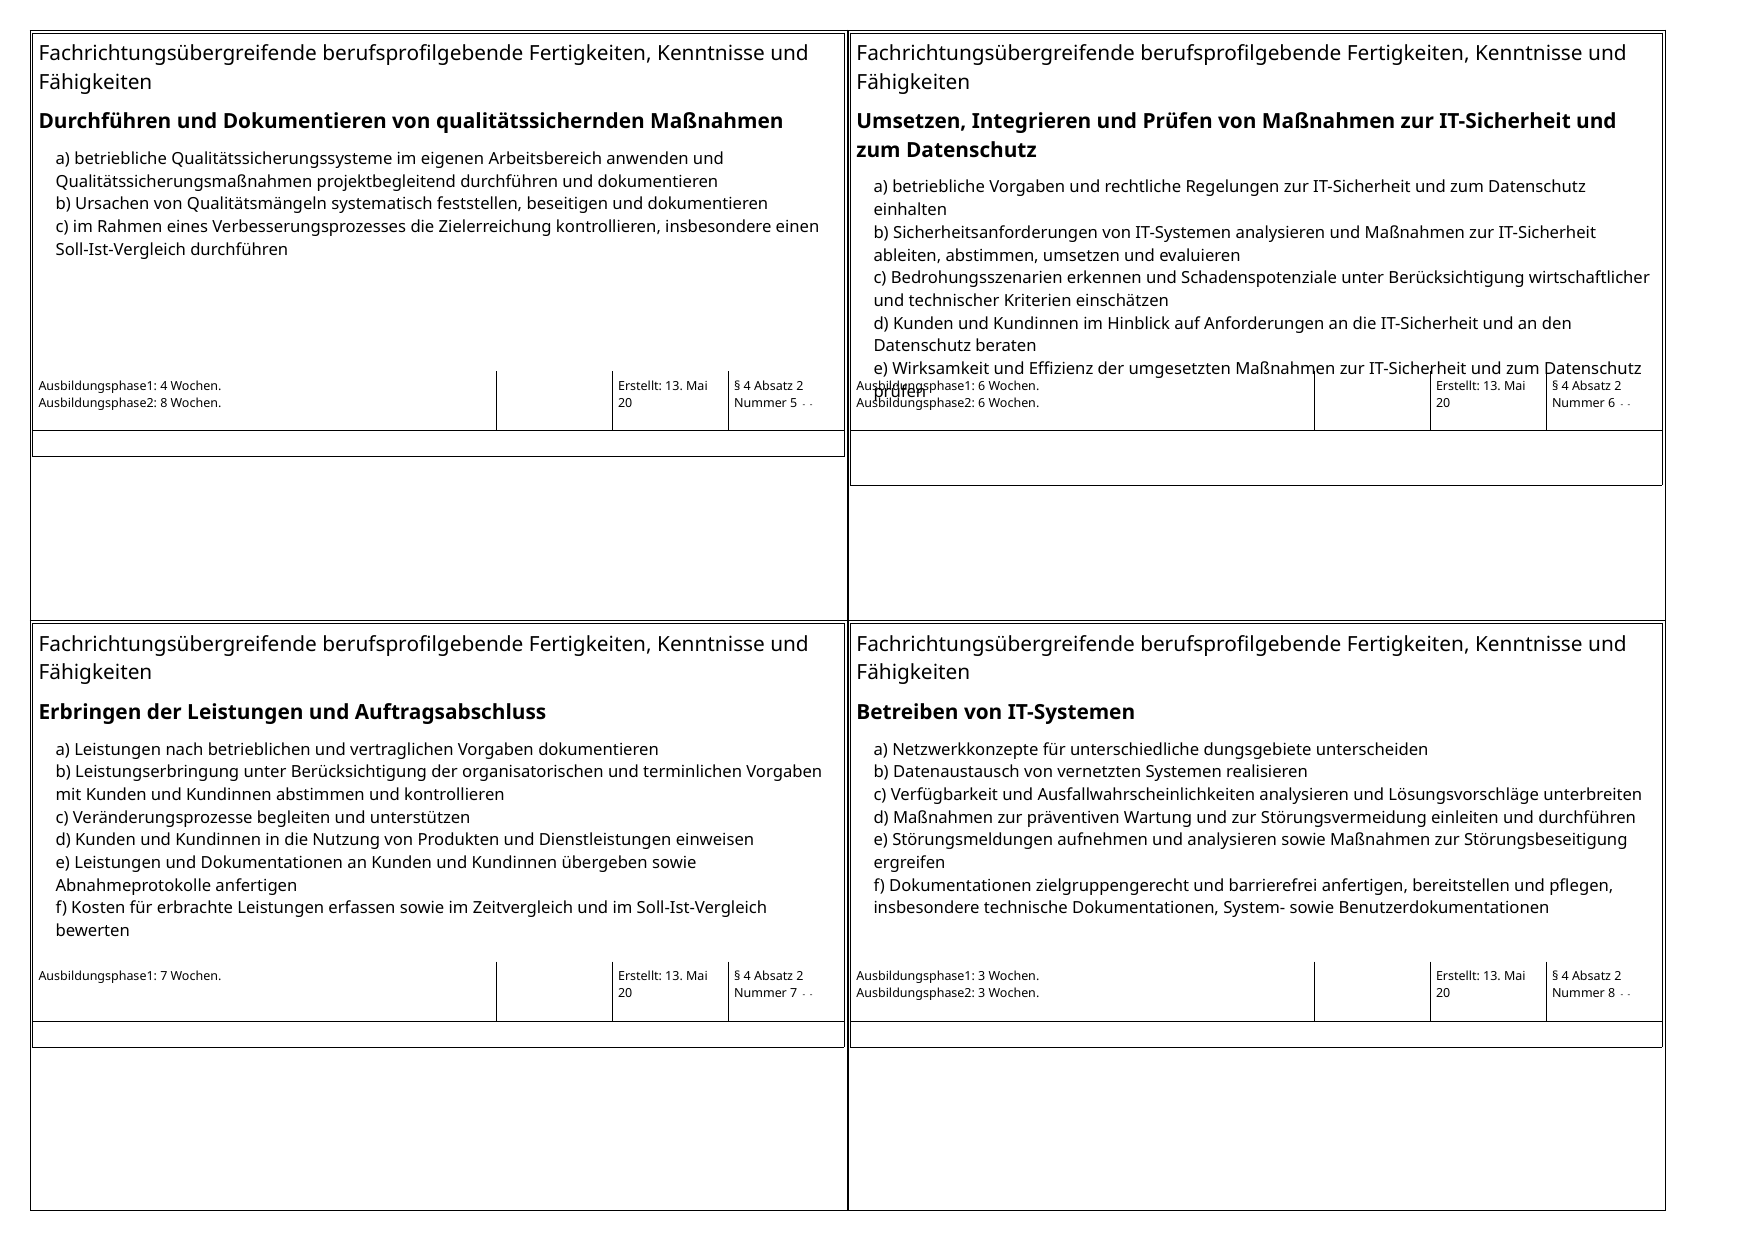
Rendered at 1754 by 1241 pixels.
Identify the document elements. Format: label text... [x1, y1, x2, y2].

table_cell [497, 962, 612, 1021]
table_cell Erstellt: 13. Mai 20 [1431, 962, 1546, 1021]
table_cell [851, 731, 867, 962]
table_cell [33, 431, 49, 456]
table_cell § 4 Absatz 2 Nummer 5 - - [729, 371, 844, 430]
table_cell Erbringen der Leistungen und Auftragsabschluss [33, 692, 844, 731]
table_header Fachrichtungsübergreifende berufsprofilgebende Fertigkeiten, Kenntnisse und Fähigkeiten [33, 34, 844, 101]
table_cell [33, 731, 49, 962]
table_cell [851, 169, 867, 371]
table_cell Ausbildungsphase1: 4 Wochen. Ausbildungsphase2: 8 Wochen. [33, 371, 496, 430]
table_cell [50, 1022, 844, 1047]
table_cell Betreiben von IT-Systemen [851, 692, 1662, 731]
table_header Fachrichtungsübergreifende berufsprofilgebende Fertigkeiten, Kenntnisse und Fähigkeiten [851, 34, 1662, 101]
table_cell [851, 431, 867, 485]
table_cell [868, 1022, 1662, 1047]
table_cell a) betriebliche Vorgaben und rechtliche Regelungen zur IT-Sicherheit und zum Datenschutz einhalten b) Sicherheitsanforderungen von IT-Systemen analysieren und Maßnahmen zur IT-Sicherheit ableiten, abstimmen, umsetzen und evaluieren c) Bedrohungsszenarien erkennen und Schadenspotenziale unter Berücksichtigung wirtschaftlicher und technischer Kriterien einschätzen d) Kunden und Kundinnen im Hinblick auf Anforderungen an die IT-Sicherheit und an den Datenschutz beraten e) Wirksamkeit und Effizienz der umgesetzten Maßnahmen zur IT-Sicherheit und zum Datenschutz prüfen [868, 169, 1662, 371]
table_cell Erstellt: 13. Mai 20 [1431, 371, 1546, 430]
table_cell Durchführen und Dokumentieren von qualitätssichernden Maßnahmen [33, 101, 844, 141]
table_cell [851, 1022, 867, 1047]
table_cell Ausbildungsphase1: 6 Wochen. Ausbildungsphase2: 6 Wochen. [851, 371, 1314, 430]
table_cell [1315, 962, 1430, 1021]
table_cell Erstellt: 13. Mai 20 [613, 962, 728, 1021]
table_cell § 4 Absatz 2 Nummer 6 - - [1547, 371, 1662, 430]
table_cell a) betriebliche Qualitätssicherungssysteme im eigenen Arbeitsbereich anwenden und Qualitätssicherungsmaßnahmen projektbegleitend durchführen und dokumentieren b) Ursachen von Qualitätsmängeln systematisch feststellen, beseitigen und dokumentieren c) im Rahmen eines Verbesserungsprozesses die Zielerreichung kontrollieren, insbesondere einen Soll-Ist-Vergleich durchführen [50, 141, 844, 371]
table_cell Ausbildungsphase1: 3 Wochen. Ausbildungsphase2: 3 Wochen. [851, 962, 1314, 1021]
table_cell a) Netzwerkkonzepte für unterschiedliche dungsgebiete unterscheiden b) Datenaustausch von vernetzten Systemen realisieren c) Verfügbarkeit und Ausfallwahrscheinlichkeiten analysieren und Lösungsvorschläge unterbreiten d) Maßnahmen zur präventiven Wartung und zur Störungsvermeidung einleiten und durchführen e) Störungsmeldungen aufnehmen und analysieren sowie Maßnahmen zur Störungsbeseitigung ergreifen f) Dokumentationen zielgruppengerecht und barrierefrei anfertigen, bereitstellen und pflegen, insbesondere technische Dokumentationen, System- sowie Benutzerdokumentationen [868, 731, 1662, 962]
table_cell Ausbildungsphase1: 7 Wochen. [33, 962, 496, 1021]
table_cell [497, 371, 612, 430]
table_cell [33, 141, 49, 371]
table_cell [50, 431, 844, 456]
table_header Fachrichtungsübergreifende berufsprofilgebende Fertigkeiten, Kenntnisse und Fähigkeiten [851, 624, 1662, 692]
table_cell § 4 Absatz 2 Nummer 7 - - [729, 962, 844, 1021]
table_cell a) Leistungen nach betrieblichen und vertraglichen Vorgaben dokumentieren b) Leistungserbringung unter Berücksichtigung der organisatorischen und terminlichen Vorgaben mit Kunden und Kundinnen abstimmen und kontrollieren c) Veränderungsprozesse begleiten und unterstützen d) Kunden und Kundinnen in die Nutzung von Produkten und Dienstleistungen einweisen e) Leistungen und Dokumentationen an Kunden und Kundinnen übergeben sowie Abnahmeprotokolle anfertigen f) Kosten für erbrachte Leistungen erfassen sowie im Zeitvergleich und im Soll-Ist-Vergleich bewerten [50, 731, 844, 962]
table_cell § 4 Absatz 2 Nummer 8 - - [1547, 962, 1662, 1021]
table_cell Erstellt: 13. Mai 20 [613, 371, 728, 430]
table_cell [33, 1022, 49, 1047]
table_cell Umsetzen, Integrieren und Prüfen von Maßnahmen zur IT-Sicherheit und zum Datenschutz [851, 101, 1662, 169]
table_header Fachrichtungsübergreifende berufsprofilgebende Fertigkeiten, Kenntnisse und Fähigkeiten [33, 624, 844, 692]
table_cell [1315, 371, 1430, 430]
table_cell a) betriebliche Vorgaben und rechtliche Regelungen zur IT-Sicherheit und zum Datenschutz einhalten b) Sicherheitsanforderungen von IT-Systemen analysieren und Maßnahmen zur IT-Sicherheit ableiten, abstimmen, umsetzen und evaluieren c) Bedrohungsszenarien erkennen und Schadenspotenziale unter Berücksichtigung wirtschaftlicher und technischer Kriterien einschätzen d) Kunden und Kundinnen im Hinblick auf Anforderungen an die IT-Sicherheit und an den Datenschutz beraten e) Wirksamkeit und Effizienz der umgesetzten Maßnahmen zur IT-Sicherheit und zum Datenschutz prüfen [868, 431, 1662, 485]
